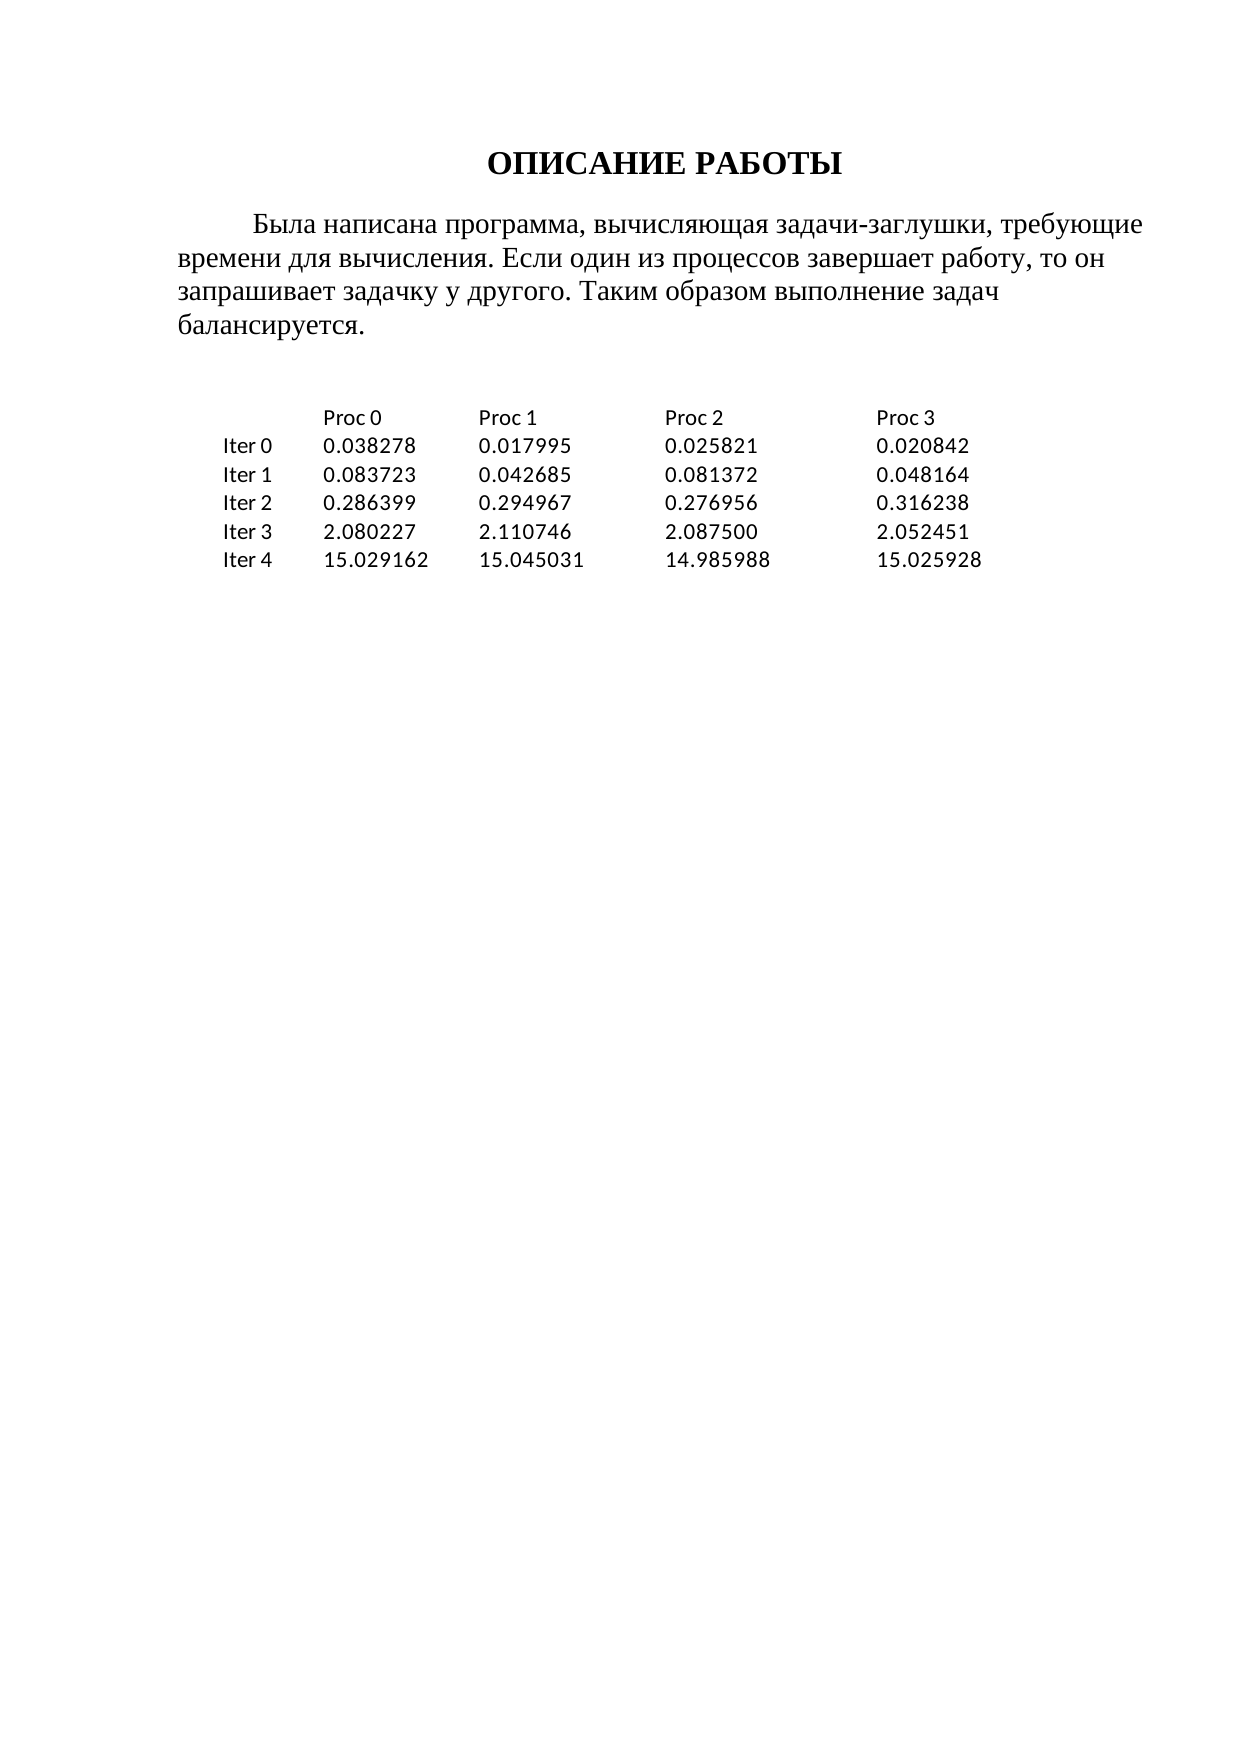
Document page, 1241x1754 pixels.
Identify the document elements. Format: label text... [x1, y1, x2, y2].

text Была написана программа, вычисляющая задачи-заглушки, требующие времени для вычисления. Если один из процессов завершает работу, то он запрашивает задачку у другого. Таким образом выполнение задач балансируется. [177, 206, 1152, 341]
text ОПИСАНИЕ РАБОТЫ [177, 143, 1152, 181]
